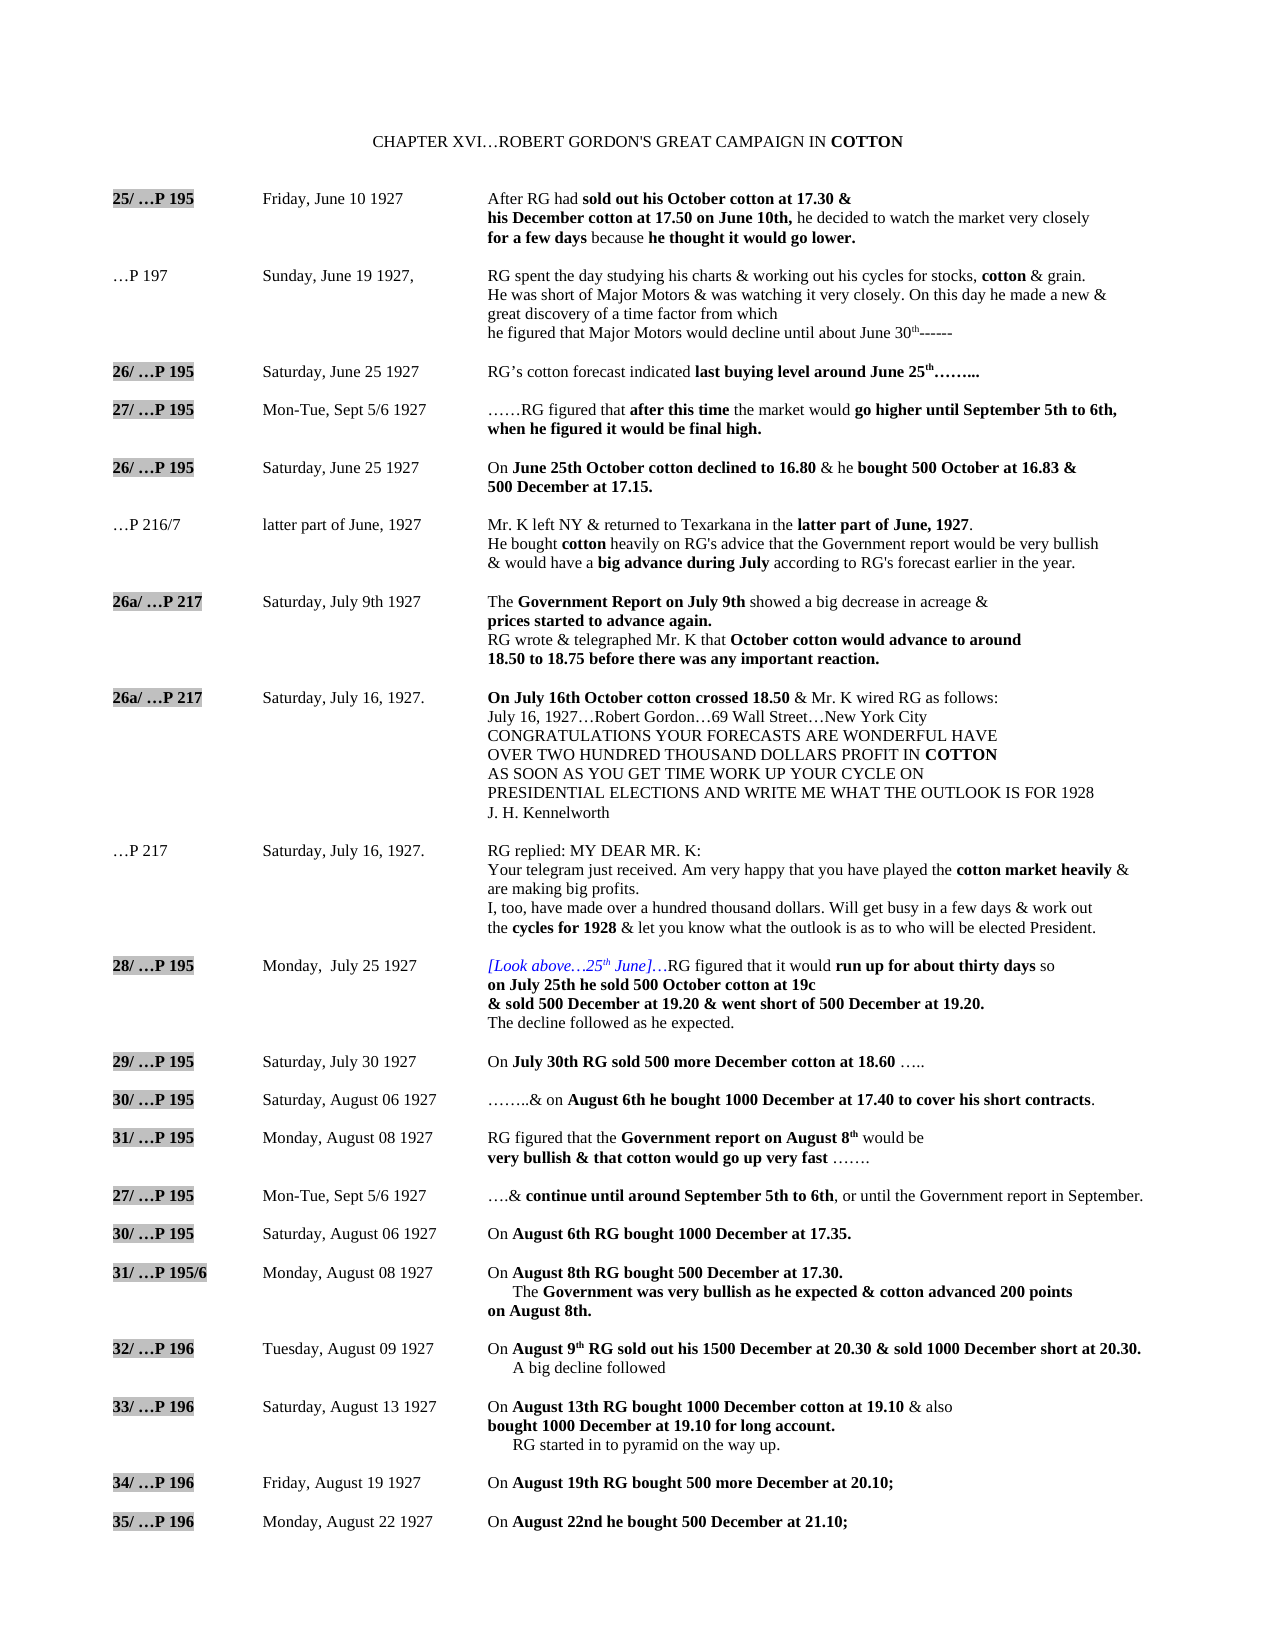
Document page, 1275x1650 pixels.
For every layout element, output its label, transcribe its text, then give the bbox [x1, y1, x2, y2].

text 500 December at 17.15. [112, 477, 1162, 496]
text 34/ …P 196 Friday, August 19 1927 On August 19th RG bought 500 more December at 20.10; [112, 1473, 1162, 1492]
text 35/ …P 196 Monday, August 22 1927 On August 22nd he bought 500 December at 21.10; [112, 1512, 1162, 1531]
text 26a/ …P 217 Saturday, July 16, 1927. On July 16th October cotton crossed 18.50 & Mr. K wired RG as follows: [112, 687, 1162, 707]
text 26/ …P 195 Saturday, June 25 1927 RG’s cotton forecast indicated last buying level around June 25th……... [112, 362, 1162, 381]
text RG started in to pyramid on the way up. [412, 1435, 1162, 1454]
text He was short of Major Motors & was watching it very closely. On this day he made a new & [412, 285, 1162, 304]
text great discovery of a time factor from which [412, 304, 1162, 323]
text 33/ …P 196 Saturday, August 13 1927 On August 13th RG bought 1000 December cotton at 19.10 & also [112, 1397, 1162, 1416]
text on July 25th he sold 500 October cotton at 19c [112, 975, 1162, 994]
text bought 1000 December at 19.10 for long account. [112, 1416, 1162, 1435]
text are making big profits. [412, 879, 1162, 898]
text He bought cotton heavily on RG's advice that the Government report would be very bullish [412, 534, 1162, 553]
text …P 216/7 latter part of June, 1927 Mr. K left NY & returned to Texarkana in the latter part of June, 1927. [112, 515, 1162, 534]
text 27/ …P 195 Mon-Tue, Sept 5/6 1927 ……RG figured that after this time the market would go higher until September 5th to 6th, [112, 400, 1162, 419]
text 30/ …P 195 Saturday, August 06 1927 On August 6th RG bought 1000 December at 17.35. [112, 1224, 1162, 1243]
text 28/ …P 195 Monday, July 25 1927 [Look above…25th June]…RG figured that it would run up for about thirty days so [112, 956, 1162, 975]
text A big decline followed [412, 1358, 1162, 1377]
text 25/ …P 195 Friday, June 10 1927 After RG had sold out his October cotton at 17.30 & [112, 189, 1162, 208]
text 26a/ …P 217 Saturday, July 9th 1927 The Government Report on July 9th showed a big decrease in acreage & [112, 592, 1162, 611]
text very bullish & that cotton would go up very fast ……. [112, 1147, 1162, 1167]
text 18.50 to 18.75 before there was any important reaction. [412, 649, 1162, 668]
text …P 217 Saturday, July 16, 1927. RG replied: MY DEAR MR. K: [112, 841, 1162, 860]
text The Government was very bullish as he expected & cotton advanced 200 points [412, 1282, 1162, 1301]
text 32/ …P 196 Tuesday, August 09 1927 On August 9th RG sold out his 1500 December at 20.30 & sold 1000 December short at 20.30. [112, 1339, 1162, 1358]
text J. H. Kennelworth [412, 802, 1162, 822]
text July 16, 1927…Robert Gordon…69 Wall Street…New York City [412, 707, 1162, 726]
text I, too, have made over a hundred thousand dollars. Will get busy in a few days & work out [412, 898, 1162, 917]
text CHAPTER XVI…ROBERT GORDON'S GREAT CAMPAIGN IN COTTON [112, 132, 1162, 151]
text & sold 500 December at 19.20 & went short of 500 December at 19.20. [412, 994, 1162, 1013]
text AS SOON AS YOU GET TIME WORK UP YOUR CYCLE ON [412, 764, 1162, 783]
text RG wrote & telegraphed Mr. K that October cotton would advance to around [412, 630, 1162, 649]
text 31/ …P 195 Monday, August 08 1927 RG figured that the Government report on August 8th would be [112, 1128, 1162, 1147]
text when he figured it would be final high. [112, 419, 1162, 438]
text he figured that Major Motors would decline until about June 30th------ [412, 323, 1162, 342]
text 27/ …P 195 Mon-Tue, Sept 5/6 1927 ….& continue until around September 5th to 6th, or until the Government report in September. [112, 1186, 1162, 1205]
text …P 197 Sunday, June 19 1927, RG spent the day studying his charts & working out his cycles for stocks, cotton & grain. [112, 266, 1162, 285]
text PRESIDENTIAL ELECTIONS AND WRITE ME WHAT THE OUTLOOK IS FOR 1928 [412, 783, 1162, 802]
text 26/ …P 195 Saturday, June 25 1927 On June 25th October cotton declined to 16.80 & he bought 500 October at 16.83 & [112, 457, 1162, 477]
text the cycles for 1928 & let you know what the outlook is as to who will be elected President. [412, 917, 1162, 937]
text his December cotton at 17.50 on June 10th, he decided to watch the market very closely [112, 208, 1162, 227]
text 30/ …P 195 Saturday, August 06 1927 ……..& on August 6th he bought 1000 December at 17.40 to cover his short contracts. [112, 1090, 1162, 1109]
text on August 8th. [412, 1301, 1162, 1320]
text OVER TWO HUNDRED THOUSAND DOLLARS PROFIT IN COTTON [412, 745, 1162, 764]
text 31/ …P 195/6 Monday, August 08 1927 On August 8th RG bought 500 December at 17.30. [112, 1262, 1162, 1282]
text 29/ …P 195 Saturday, July 30 1927 On July 30th RG sold 500 more December cotton at 18.60 ….. [112, 1052, 1162, 1071]
text The decline followed as he expected. [412, 1013, 1162, 1032]
text CONGRATULATIONS YOUR FORECASTS ARE WONDERFUL HAVE [412, 726, 1162, 745]
text for a few days because he thought it would go lower. [412, 227, 1162, 247]
text & would have a big advance during July according to RG's forecast earlier in the year. [412, 553, 1162, 572]
text Your telegram just received. Am very happy that you have played the cotton market heavily & [412, 860, 1162, 879]
text prices started to advance again. [112, 611, 1162, 630]
